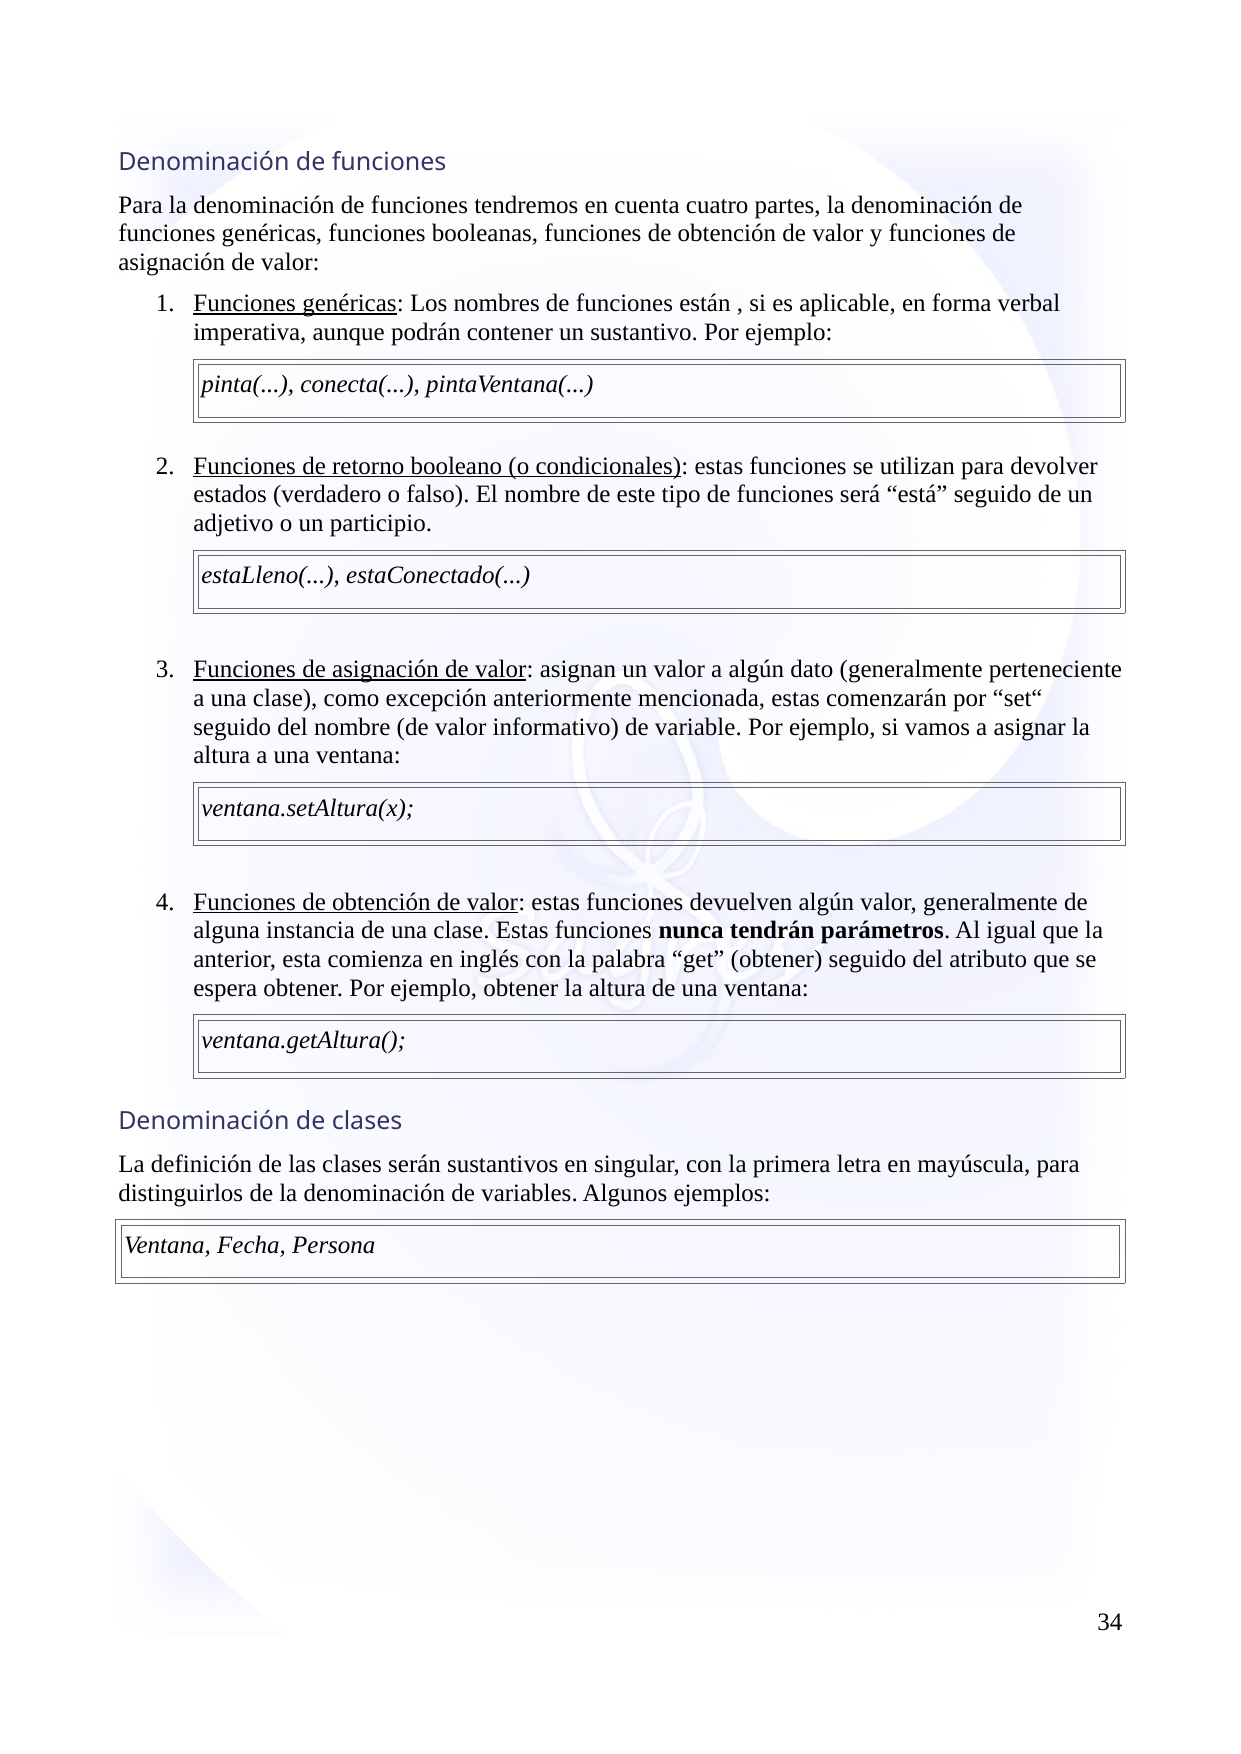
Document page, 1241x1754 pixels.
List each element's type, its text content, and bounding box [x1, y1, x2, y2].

table_header pinta(...), conecta(...), pintaVentana(...) [195, 360, 1122, 417]
picture [194, 551, 1122, 613]
picture [118, 1137, 1122, 1149]
list Funciones genéricas: Los nombres de funciones están , si es aplicable, en forma verbal imperativa, aunque podrán contener un sustantivo. Por ejemplo: [156, 288, 1122, 346]
picture [118, 118, 1122, 143]
picture [118, 276, 1122, 1103]
list Funciones de asignación de valor: asignan un valor a algún dato (generalmente perteneciente a una clase), como excepción anteriormente mencionada, estas comenzarán por “set“ seguido del nombre (de valor informativo) de variable. Por ejemplo, si vamos a asignar la altura a una ventana: [156, 654, 1122, 769]
picture [118, 1207, 1122, 1219]
list Funciones de obtención de valor: estas funciones devuelven algún valor, generalmente de alguna instancia de una clase. Estas funciones nunca tendrán parámetros. Al igual que la anterior, esta comienza en inglés con la palabra “get” (obtener) seguido del atributo que se espera obtener. Por ejemplo, obtener la altura de una ventana: [156, 887, 1122, 1002]
picture [118, 1277, 1122, 1283]
subtitle Denominación de funciones [118, 143, 1122, 177]
picture [194, 1015, 1122, 1078]
picture [194, 360, 1122, 422]
table_header Ventana, Fecha, Persona [118, 1220, 1122, 1277]
list Funciones de retorno booleano (o condicionales): estas funciones se utilizan para devolver estados (verdadero o falso). El nombre de este tipo de funciones será “está” seguido de un adjetivo o un participio. [156, 451, 1122, 537]
text La definición de las clases serán sustantivos en singular, con la primera letra en mayúscula, para distinguirlos de la denominación de variables. Algunos ejemplos: [118, 1149, 1122, 1207]
table_header estaLleno(...), estaConectado(...) [195, 551, 1122, 608]
picture [118, 177, 1122, 190]
subtitle Denominación de clases [118, 1103, 1122, 1137]
table_header ventana.getAltura(); [195, 1015, 1122, 1072]
text Para la denominación de funciones tendremos en cuenta cuatro partes, la denominación de funciones genéricas, funciones booleanas, funciones de obtención de valor y funciones de asignación de valor: [118, 190, 1122, 276]
picture [118, 1284, 1122, 1636]
picture [194, 783, 1122, 845]
table_header ventana.setAltura(x); [195, 783, 1122, 840]
